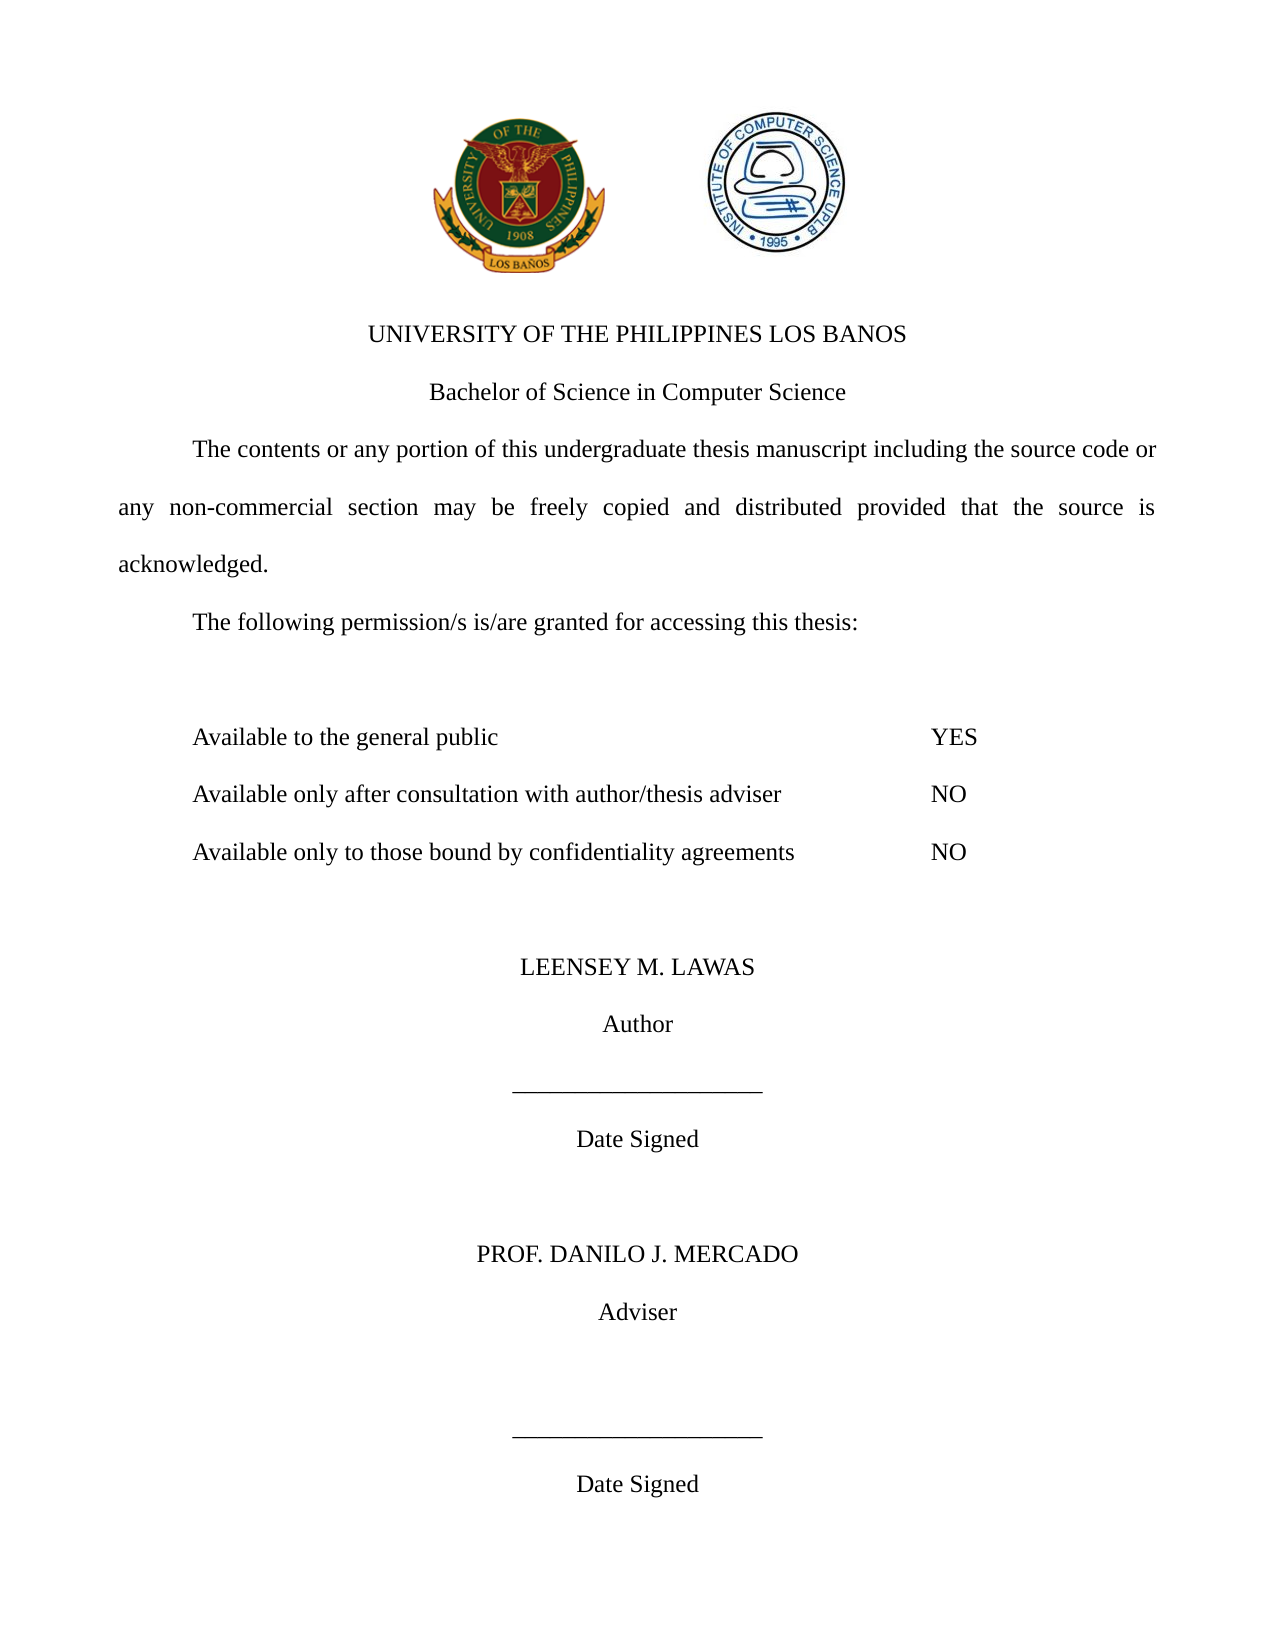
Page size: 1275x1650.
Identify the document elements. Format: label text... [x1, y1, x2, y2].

text The following permission/s is/are granted for accessing this thesis: [118, 607, 1157, 636]
picture [688, 99, 861, 271]
text Available only to those bound by confidentiality agreements NO [118, 837, 1157, 866]
text The contents or any portion of this undergraduate thesis manuscript including the source code or any non-commercial section may be freely copied and distributed provided that the source is acknowledged. [118, 434, 1157, 578]
text PROF. DANILO J. MERCADO [118, 1239, 1157, 1268]
text ____________________ [118, 1067, 1157, 1096]
text Date Signed [118, 1469, 1157, 1498]
text Adviser [118, 1297, 1157, 1326]
text UNIVERSITY OF THE PHILIPPINES LOS BANOS Bachelor of Science in Computer Science [118, 319, 1157, 406]
text Date Signed [118, 1124, 1157, 1153]
text ____________________ [118, 1412, 1157, 1441]
text Available only after consultation with author/thesis adviser NO [118, 779, 1157, 808]
text Available to the general public YES [118, 722, 1157, 751]
text LEENSEY M. LAWAS [118, 952, 1157, 981]
picture [427, 118, 612, 273]
text Author [118, 1009, 1157, 1038]
